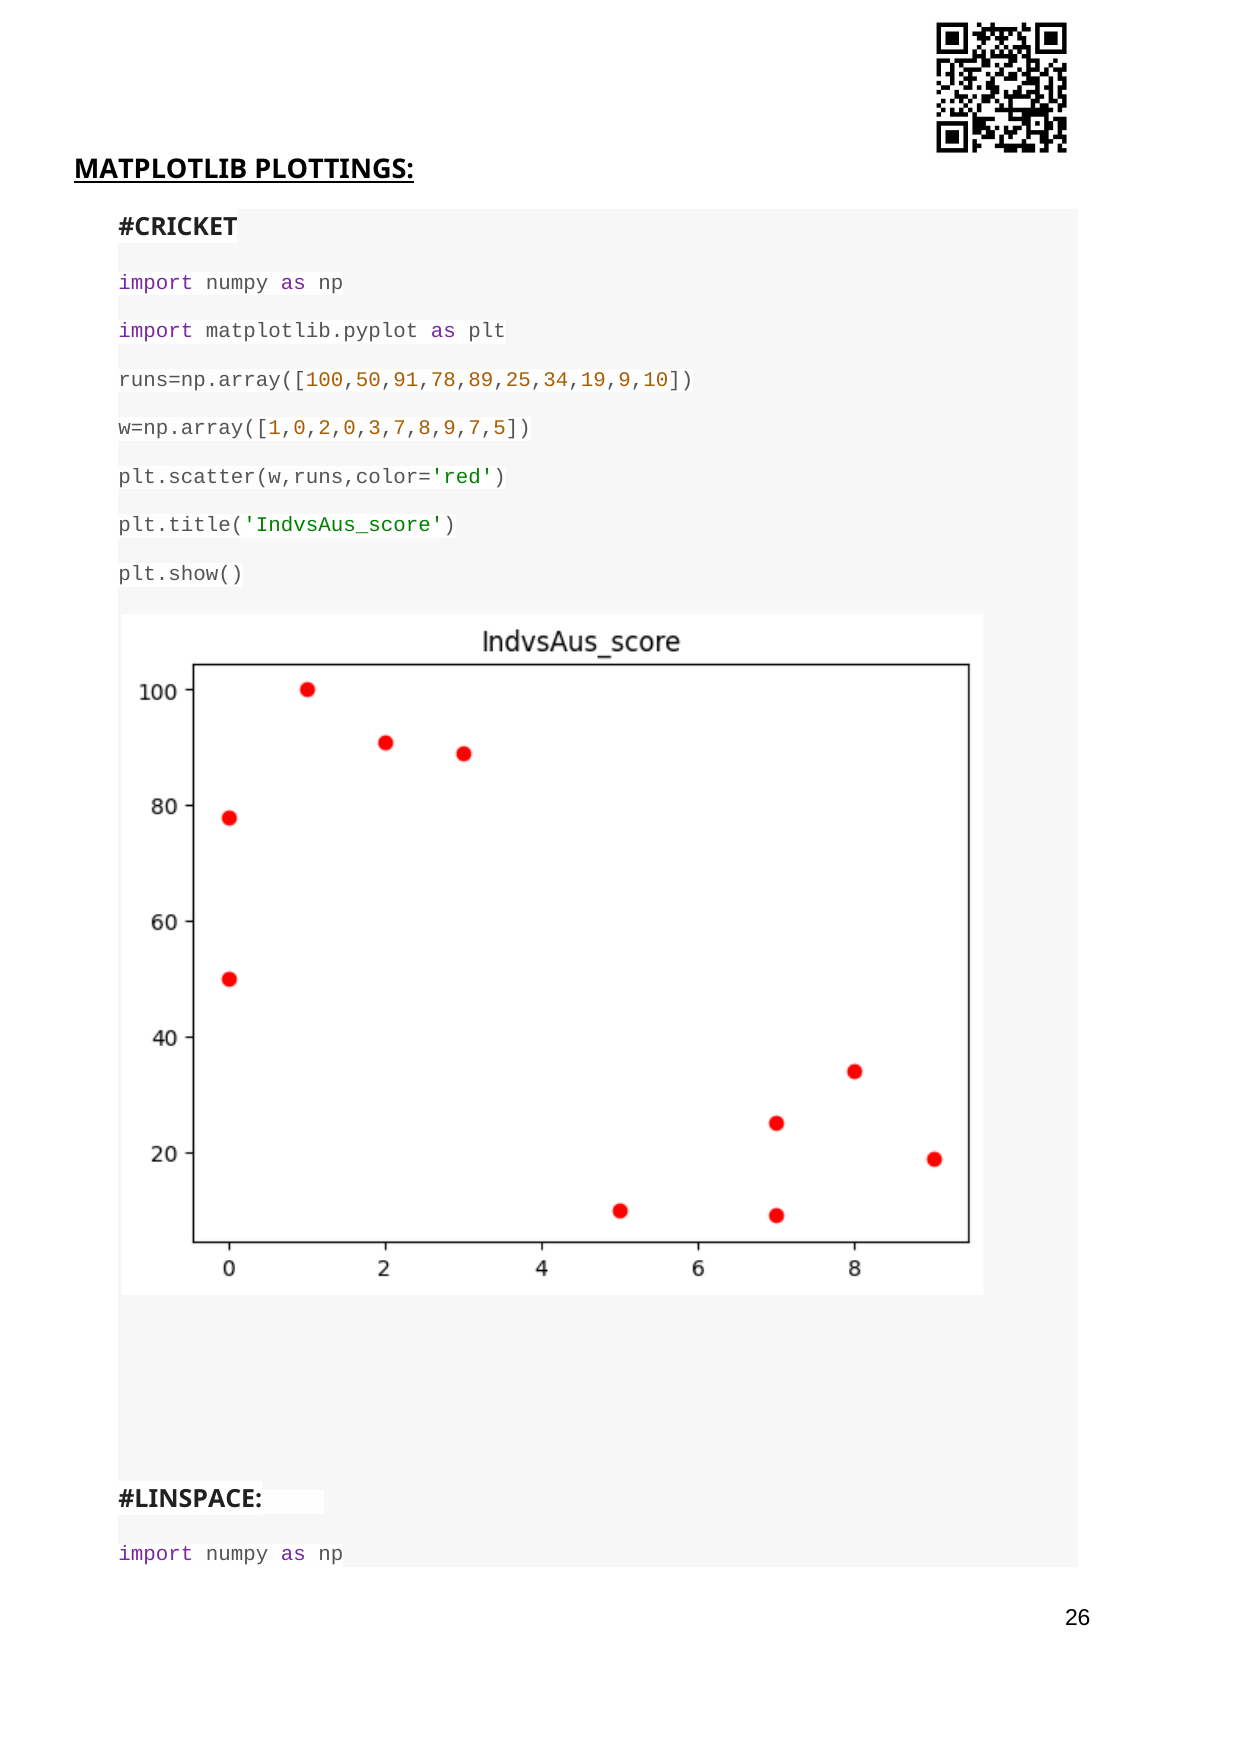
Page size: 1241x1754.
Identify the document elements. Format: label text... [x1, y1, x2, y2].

text import numpy as np [118, 1543, 1078, 1567]
text w=np.array([1,0,2,0,3,7,8,9,7,5]) [118, 417, 1078, 441]
text #CRICKET [118, 209, 1078, 243]
text plt.scatter(w,runs,color='red') [118, 466, 1078, 489]
text plt.show() [118, 563, 1078, 587]
text runs=np.array([100,50,91,78,89,25,34,19,9,10]) [118, 369, 1078, 392]
text import numpy as np [118, 272, 1078, 295]
text #LINSPACE: [118, 1481, 1078, 1515]
text import matplotlib.pyplot as plt [118, 320, 1078, 344]
text MATPLOTLIB PLOTTINGS: [74, 150, 1153, 187]
text plt.title('IndvsAus_score') [118, 514, 1078, 538]
